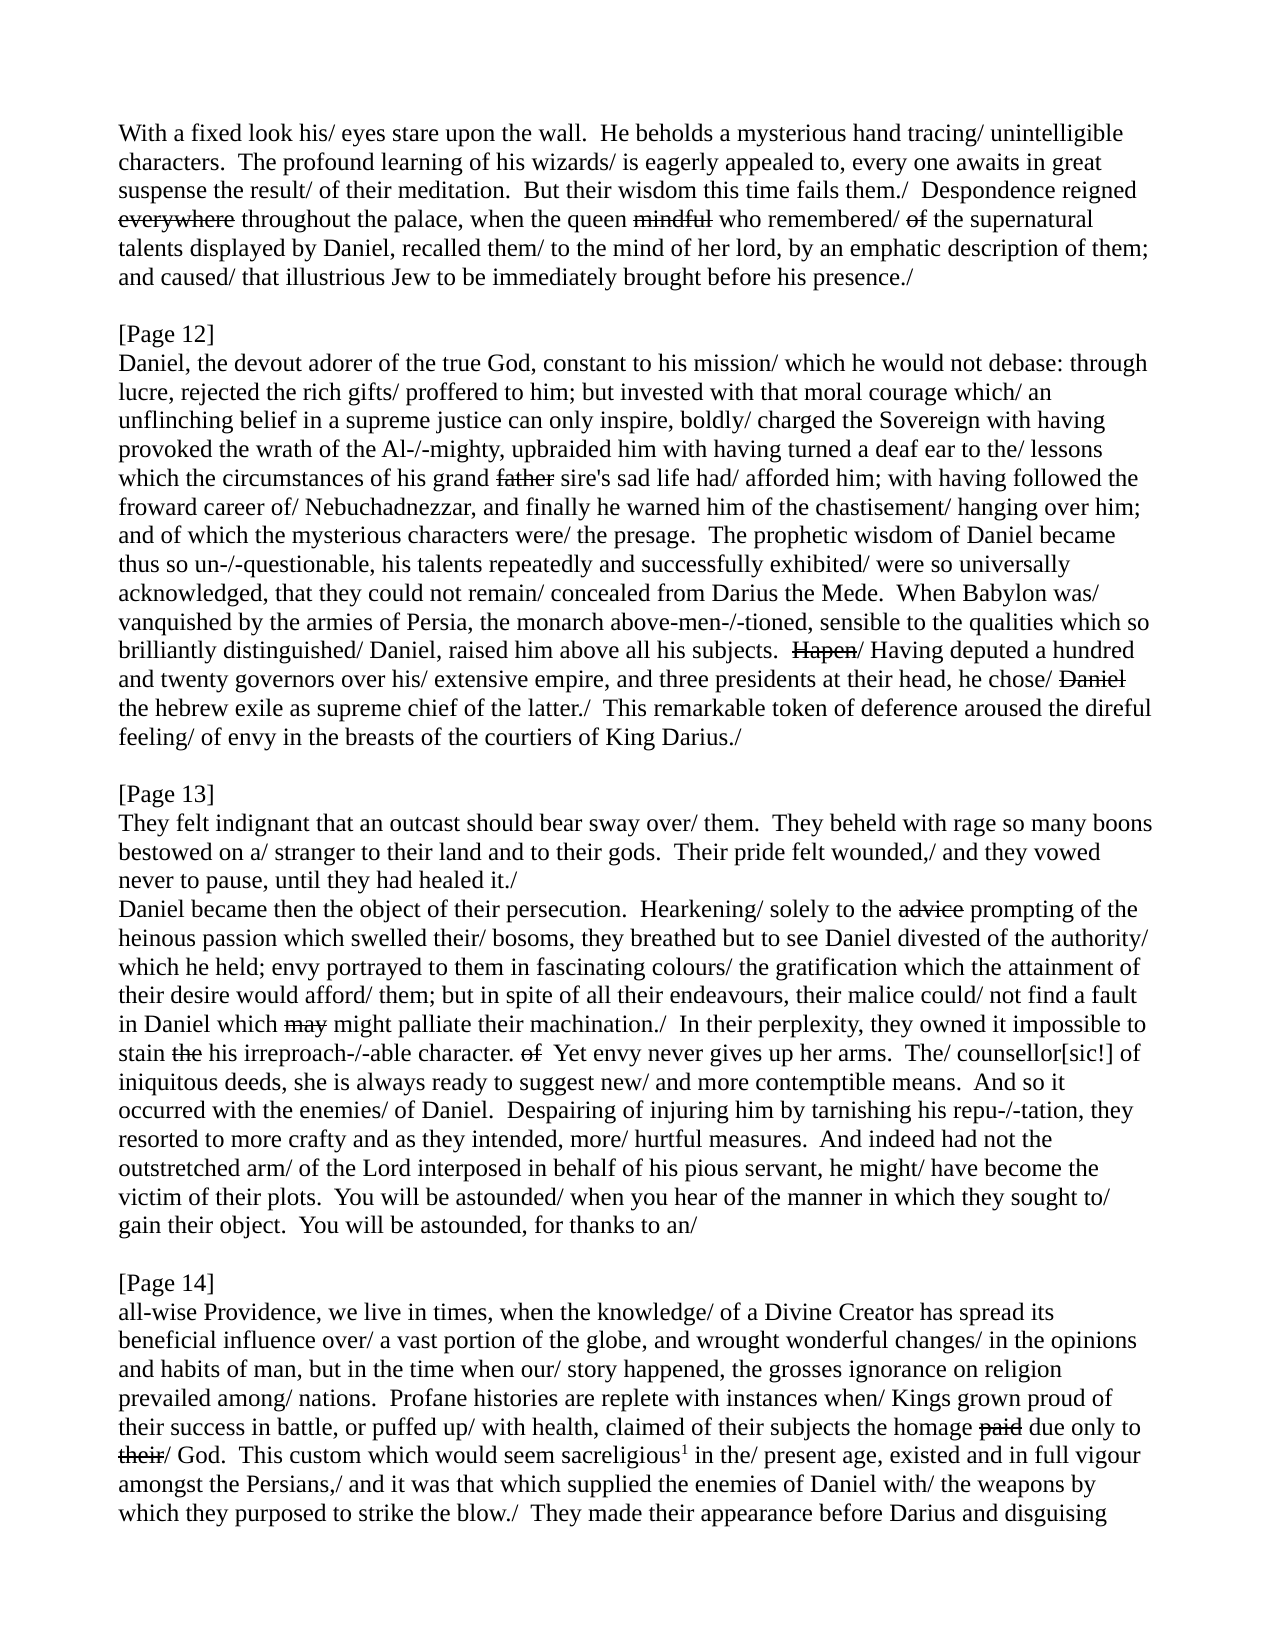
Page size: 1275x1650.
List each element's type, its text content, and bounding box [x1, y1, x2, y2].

text Daniel, the devout adorer of the true God, constant to his mission/ which he would not debase: through lucre, rejected the rich gifts/ proffered to him; but invested with that moral courage which/ an unflinching belief in a supreme justice can only inspire, boldly/ charged the Sovereign with having provoked the wrath of the Al-/-mighty, upbraided him with having turned a deaf ear to the/ lessons which the circumstances of his grand father sire's sad life had/ afforded him; with having followed the froward career of/ Nebuchadnezzar, and finally he warned him of the chastisement/ hanging over him; and of which the mysterious characters were/ the presage. The prophetic wisdom of Daniel became thus so un-/-questionable, his talents repeatedly and successfully exhibited/ were so universally acknowledged, that they could not remain/ concealed from Darius the Mede. When Babylon was/ vanquished by the armies of Persia, the monarch above-men-/-tioned, sensible to the qualities which so brilliantly distinguished/ Daniel, raised him above all his subjects. Hapen/ Having deputed a hundred and twenty governors over his/ extensive empire, and three presidents at their head, he chose/ Daniel the hebrew exile as supreme chief of the latter./ This remarkable token of deference aroused the direful feeling/ of envy in the breasts of the courtiers of King Darius./ [118, 348, 1157, 751]
text [Page 13] [118, 779, 1157, 808]
text Daniel became then the object of their persecution. Hearkening/ solely to the advice prompting of the heinous passion which swelled their/ bosoms, they breathed but to see Daniel divested of the authority/ which he held; envy portrayed to them in fascinating colours/ the gratification which the attainment of their desire would afford/ them; but in spite of all their endeavours, their malice could/ not find a fault in Daniel which may might palliate their machination./ In their perplexity, they owned it impossible to stain the his irreproach-/-able character. of Yet envy never gives up her arms. The/ counsellor[sic!] of iniquitous deeds, she is always ready to suggest new/ and more contemptible means. And so it occurred with the enemies/ of Daniel. Despairing of injuring him by tarnishing his repu-/-tation, they resorted to more crafty and as they intended, more/ hurtful measures. And indeed had not the outstretched arm/ of the Lord interposed in behalf of his pious servant, he might/ have become the victim of their plots. You will be astounded/ when you hear of the manner in which they sought to/ gain their object. You will be astounded, for thanks to an/ [118, 894, 1157, 1239]
text [Page 14] [118, 1268, 1157, 1297]
text [Page 12] [118, 319, 1157, 348]
text They felt indignant that an outcast should bear sway over/ them. They beheld with rage so many boons bestowed on a/ stranger to their land and to their gods. Their pride felt wounded,/ and they vowed never to pause, until they had healed it./ [118, 808, 1157, 894]
text With a fixed look his/ eyes stare upon the wall. He beholds a mysterious hand tracing/ unintelligible characters. The profound learning of his wizards/ is eagerly appealed to, every one awaits in great suspense the result/ of their meditation. But their wisdom this time fails them./ Despondence reigned everywhere throughout the palace, when the queen mindful who remembered/ of the supernatural talents displayed by Daniel, recalled them/ to the mind of her lord, by an emphatic description of them; and caused/ that illustrious Jew to be immediately brought before his presence./ [118, 118, 1157, 291]
text all-wise Providence, we live in times, when the knowledge/ of a Divine Creator has spread its beneficial influence over/ a vast portion of the globe, and wrought wonderful changes/ in the opinions and habits of man, but in the time when our/ story happened, the grosses ignorance on religion prevailed among/ nations. Profane histories are replete with instances when/ Kings grown proud of their success in battle, or puffed up/ with health, claimed of their subjects the homage paid due only to their/ God. This custom which would seem sacreligious1 in the/ present age, existed and in full vigour amongst the Persians,/ and it was that which supplied the enemies of Daniel with/ the weapons by which they purposed to strike the blow./ They made their appearance before Darius and disguising [118, 1297, 1157, 1527]
